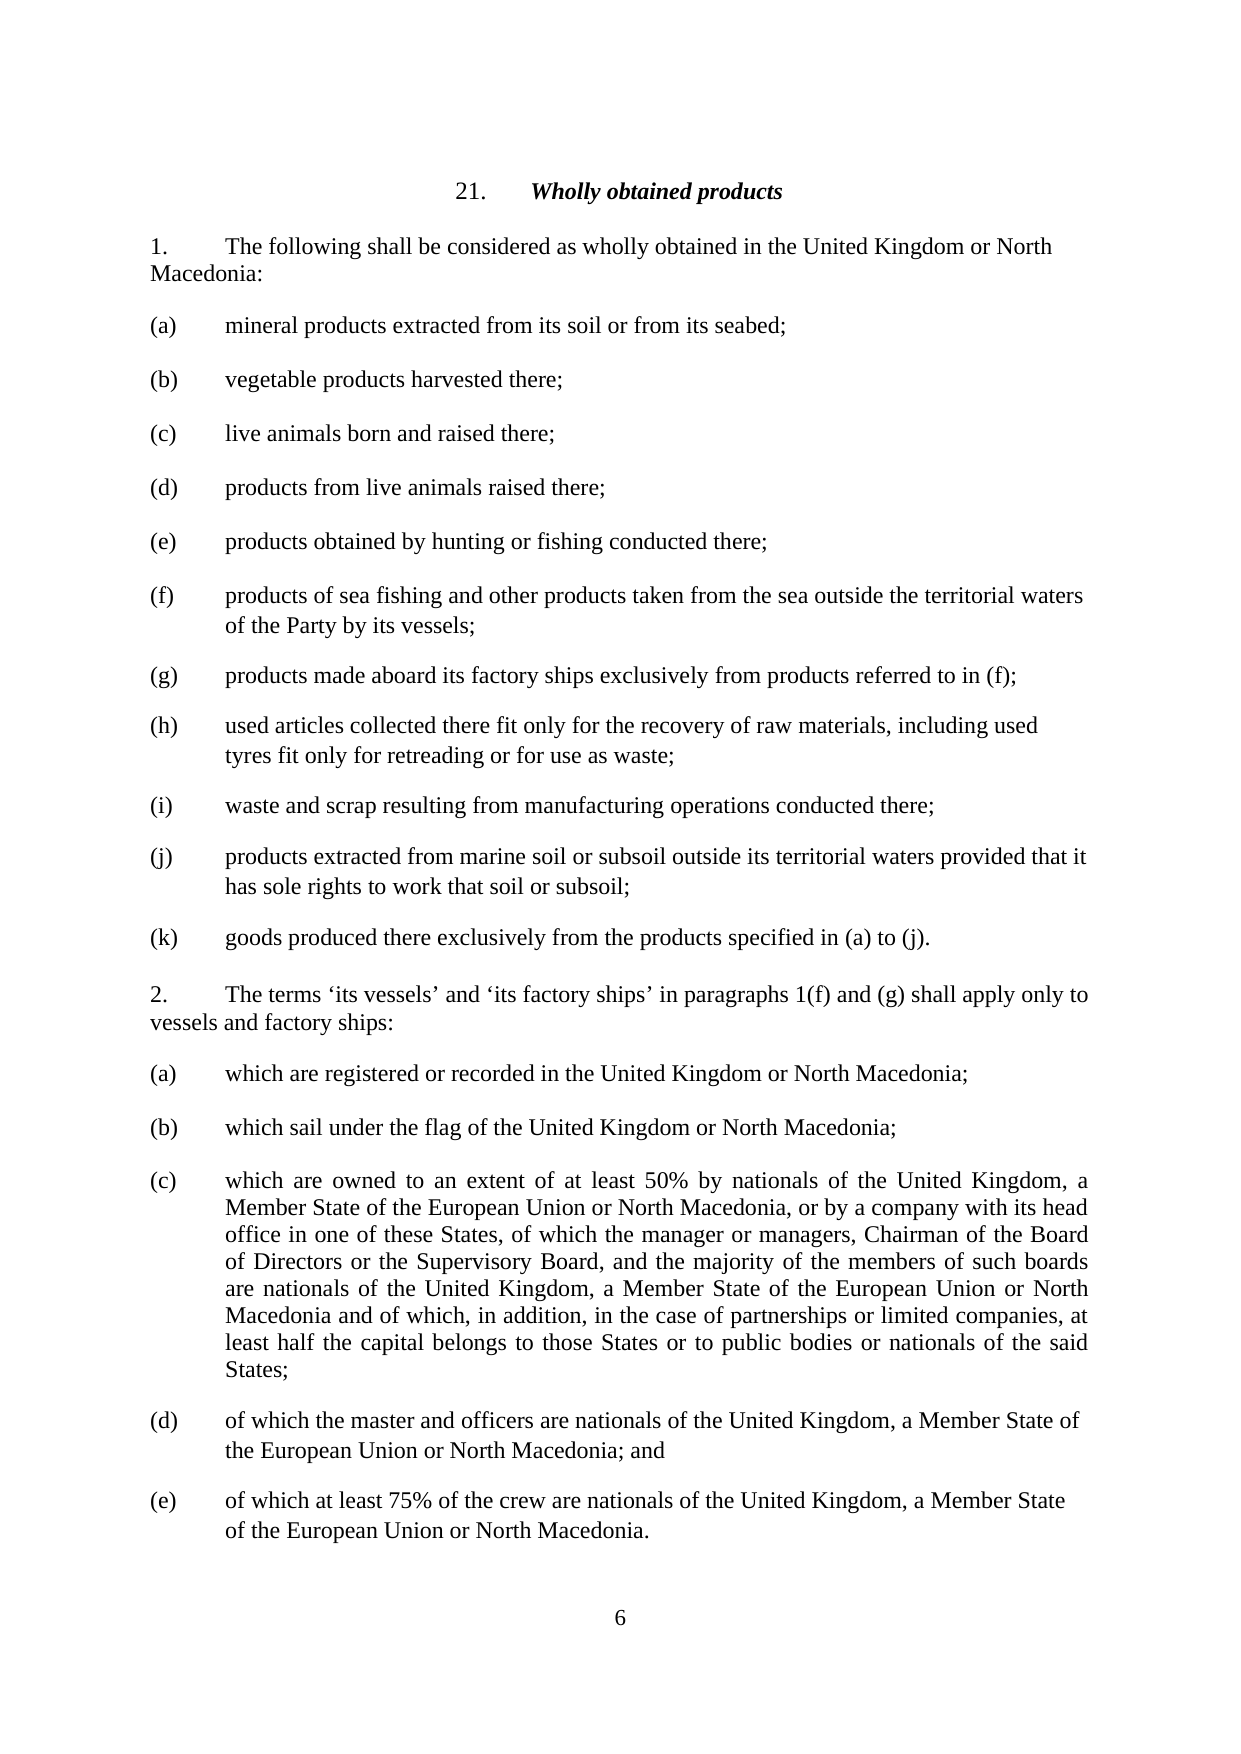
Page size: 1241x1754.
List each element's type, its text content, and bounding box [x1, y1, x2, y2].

list The terms ‘its vessels’ and ‘its factory ships’ in paragraphs 1(f) and (g) shall apply only to vessels and factory ships: [150, 980, 1090, 1035]
list products extracted from marine soil or subsoil outside its territorial waters provided that it has sole rights to work that soil or subsoil; [150, 842, 1090, 899]
list products of sea fishing and other products taken from the sea outside the territorial waters of the Party by its vessels; [150, 581, 1090, 638]
list which are owned to an extent of at least 50% by nationals of the United Kingdom, a Member State of the European Union or North Macedonia, or by a company with its head office in one of these States, of which the manager or managers, Chairman of the Board of Directors or the Supervisory Board, and the majority of the members of such boards are nationals of the United Kingdom, a Member State of the European Union or North Macedonia and of which, in addition, in the case of partnerships or limited companies, at least half the capital belongs to those States or to public bodies or nationals of the said States; [150, 1167, 1090, 1382]
list which sail under the flag of the United Kingdom or North Macedonia; [150, 1113, 1090, 1141]
list of which at least 75% of the crew are nationals of the United Kingdom, a Member State of the European Union or North Macedonia. [150, 1486, 1090, 1544]
list products made aboard its factory ships exclusively from products referred to in (f); [150, 661, 1090, 689]
list The following shall be considered as wholly obtained in the United Kingdom or North Macedonia: [150, 232, 1090, 287]
list used articles collected there fit only for the recovery of raw materials, including used tyres fit only for retreading or for use as waste; [150, 711, 1090, 768]
list waste and scrap resulting from manufacturing operations conducted there; [150, 791, 1090, 818]
list vegetable products harvested there; [150, 365, 1090, 392]
list products obtained by hunting or fishing conducted there; [150, 527, 1090, 555]
list of which the master and officers are nationals of the United Kingdom, a Member State of the European Union or North Macedonia; and [150, 1406, 1090, 1463]
list goods produced there exclusively from the products specified in (a) to (j). [150, 923, 1090, 951]
list mineral products extracted from its soil or from its seabed; [150, 311, 1090, 338]
list which are registered or recorded in the United Kingdom or North Macedonia; [150, 1059, 1090, 1087]
list products from live animals raised there; [150, 473, 1090, 501]
list live animals born and raised there; [150, 419, 1090, 446]
subtitle Wholly obtained products [150, 176, 1090, 205]
